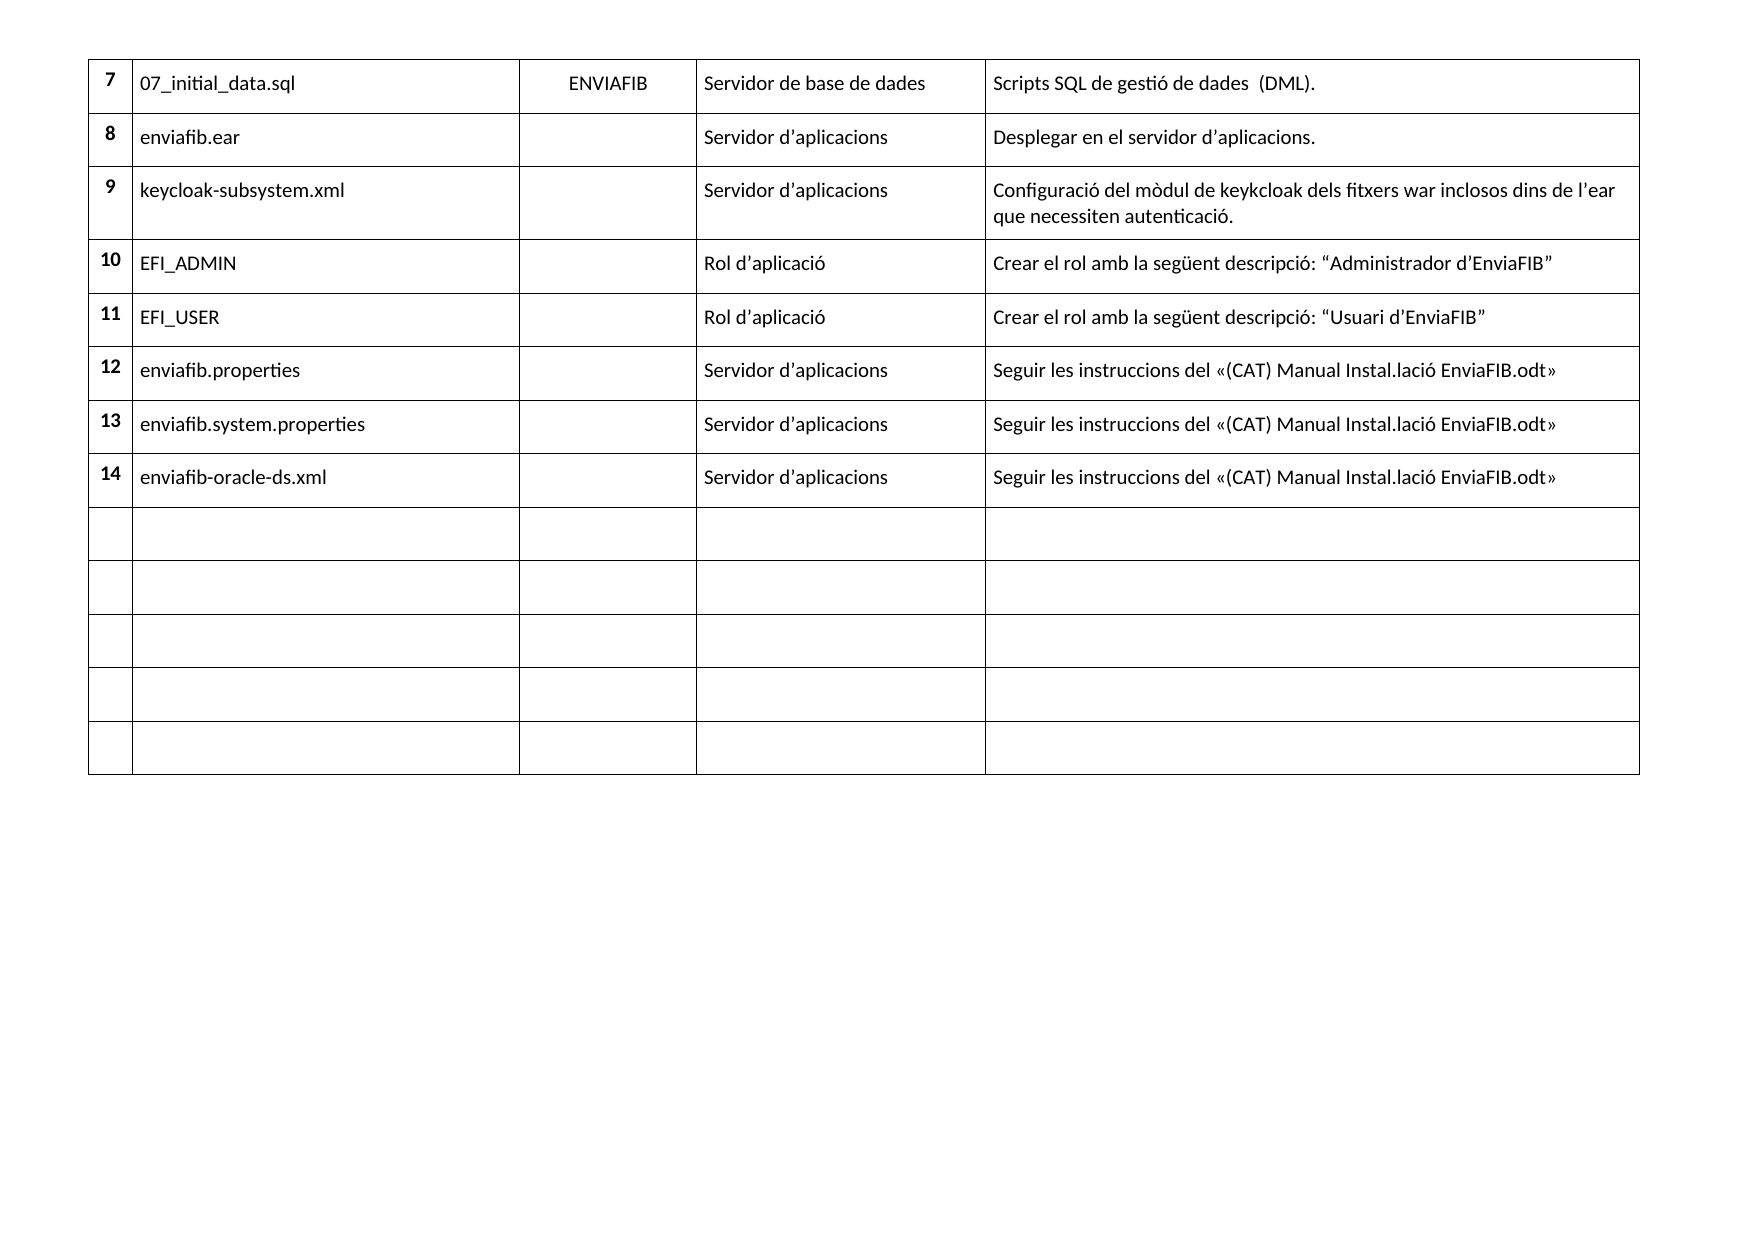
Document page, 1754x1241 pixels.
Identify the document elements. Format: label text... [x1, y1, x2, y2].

table_cell [986, 722, 1639, 774]
table_cell [986, 615, 1639, 667]
table_cell [89, 668, 132, 721]
table_cell Scripts SQL de gestió de dades (DML). [986, 60, 1639, 113]
table_cell [520, 240, 696, 292]
table_cell Rol d’aplicació [697, 240, 985, 292]
table_cell [89, 561, 132, 614]
table_cell Rol d’aplicació [697, 294, 985, 346]
table_cell [89, 722, 132, 774]
table_cell 07_initial_data.sql [133, 60, 519, 113]
table_cell 11 [89, 294, 132, 346]
table_cell Crear el rol amb la següent descripció: “Usuari d’EnviaFIB” [986, 294, 1639, 346]
table_cell 10 [89, 240, 132, 292]
table_cell Desplegar en el servidor d’aplicacions. [986, 114, 1639, 166]
table_cell enviafib.system.properties [133, 401, 519, 453]
table_cell [520, 454, 696, 507]
table_cell Servidor d’aplicacions [697, 114, 985, 166]
table_cell [697, 508, 985, 560]
table_cell Seguir les instruccions del «(CAT) Manual Instal.lació EnviaFIB.odt» [986, 401, 1639, 453]
table_cell Servidor d’aplicacions [697, 167, 985, 239]
table_cell Servidor d’aplicacions [697, 454, 985, 507]
table_cell [520, 294, 696, 346]
table_cell 7 [89, 60, 132, 113]
table_cell [133, 561, 519, 614]
table_cell 12 [89, 347, 132, 399]
table_cell [520, 347, 696, 399]
table_cell [89, 615, 132, 667]
table_cell [520, 561, 696, 614]
table_cell 14 [89, 454, 132, 507]
table_cell [89, 508, 132, 560]
table_cell [697, 615, 985, 667]
table_cell Servidor d’aplicacions [697, 401, 985, 453]
table_cell [986, 508, 1639, 560]
table_cell enviafib.properties [133, 347, 519, 399]
table_cell Configuració del mòdul de keykcloak dels fitxers war inclosos dins de l’ear que necessiten autenticació. [986, 167, 1639, 239]
table_cell [697, 722, 985, 774]
table_cell EFI_ADMIN [133, 240, 519, 292]
table_cell [520, 114, 696, 166]
table_cell [520, 722, 696, 774]
table_cell [520, 615, 696, 667]
table_cell [520, 508, 696, 560]
table_cell enviafib.ear [133, 114, 519, 166]
table_cell EFI_USER [133, 294, 519, 346]
table_cell 9 [89, 167, 132, 239]
table_cell [520, 401, 696, 453]
table_cell [133, 508, 519, 560]
table_cell [133, 722, 519, 774]
table_cell [986, 668, 1639, 721]
table_cell [133, 668, 519, 721]
table_cell Seguir les instruccions del «(CAT) Manual Instal.lació EnviaFIB.odt» [986, 454, 1639, 507]
table_cell [520, 167, 696, 239]
table_cell 13 [89, 401, 132, 453]
table_cell ENVIAFIB [520, 60, 696, 113]
table_cell keycloak-subsystem.xml [133, 167, 519, 239]
table_cell [697, 668, 985, 721]
table_cell Servidor de base de dades [697, 60, 985, 113]
table_cell [520, 668, 696, 721]
table_cell Servidor d’aplicacions [697, 347, 985, 399]
table_cell [133, 615, 519, 667]
table_cell Seguir les instruccions del «(CAT) Manual Instal.lació EnviaFIB.odt» [986, 347, 1639, 399]
table_cell [986, 561, 1639, 614]
table_cell Crear el rol amb la següent descripció: “Administrador d’EnviaFIB” [986, 240, 1639, 292]
table_cell enviafib-oracle-ds.xml [133, 454, 519, 507]
table_cell [697, 561, 985, 614]
table_cell 8 [89, 114, 132, 166]
